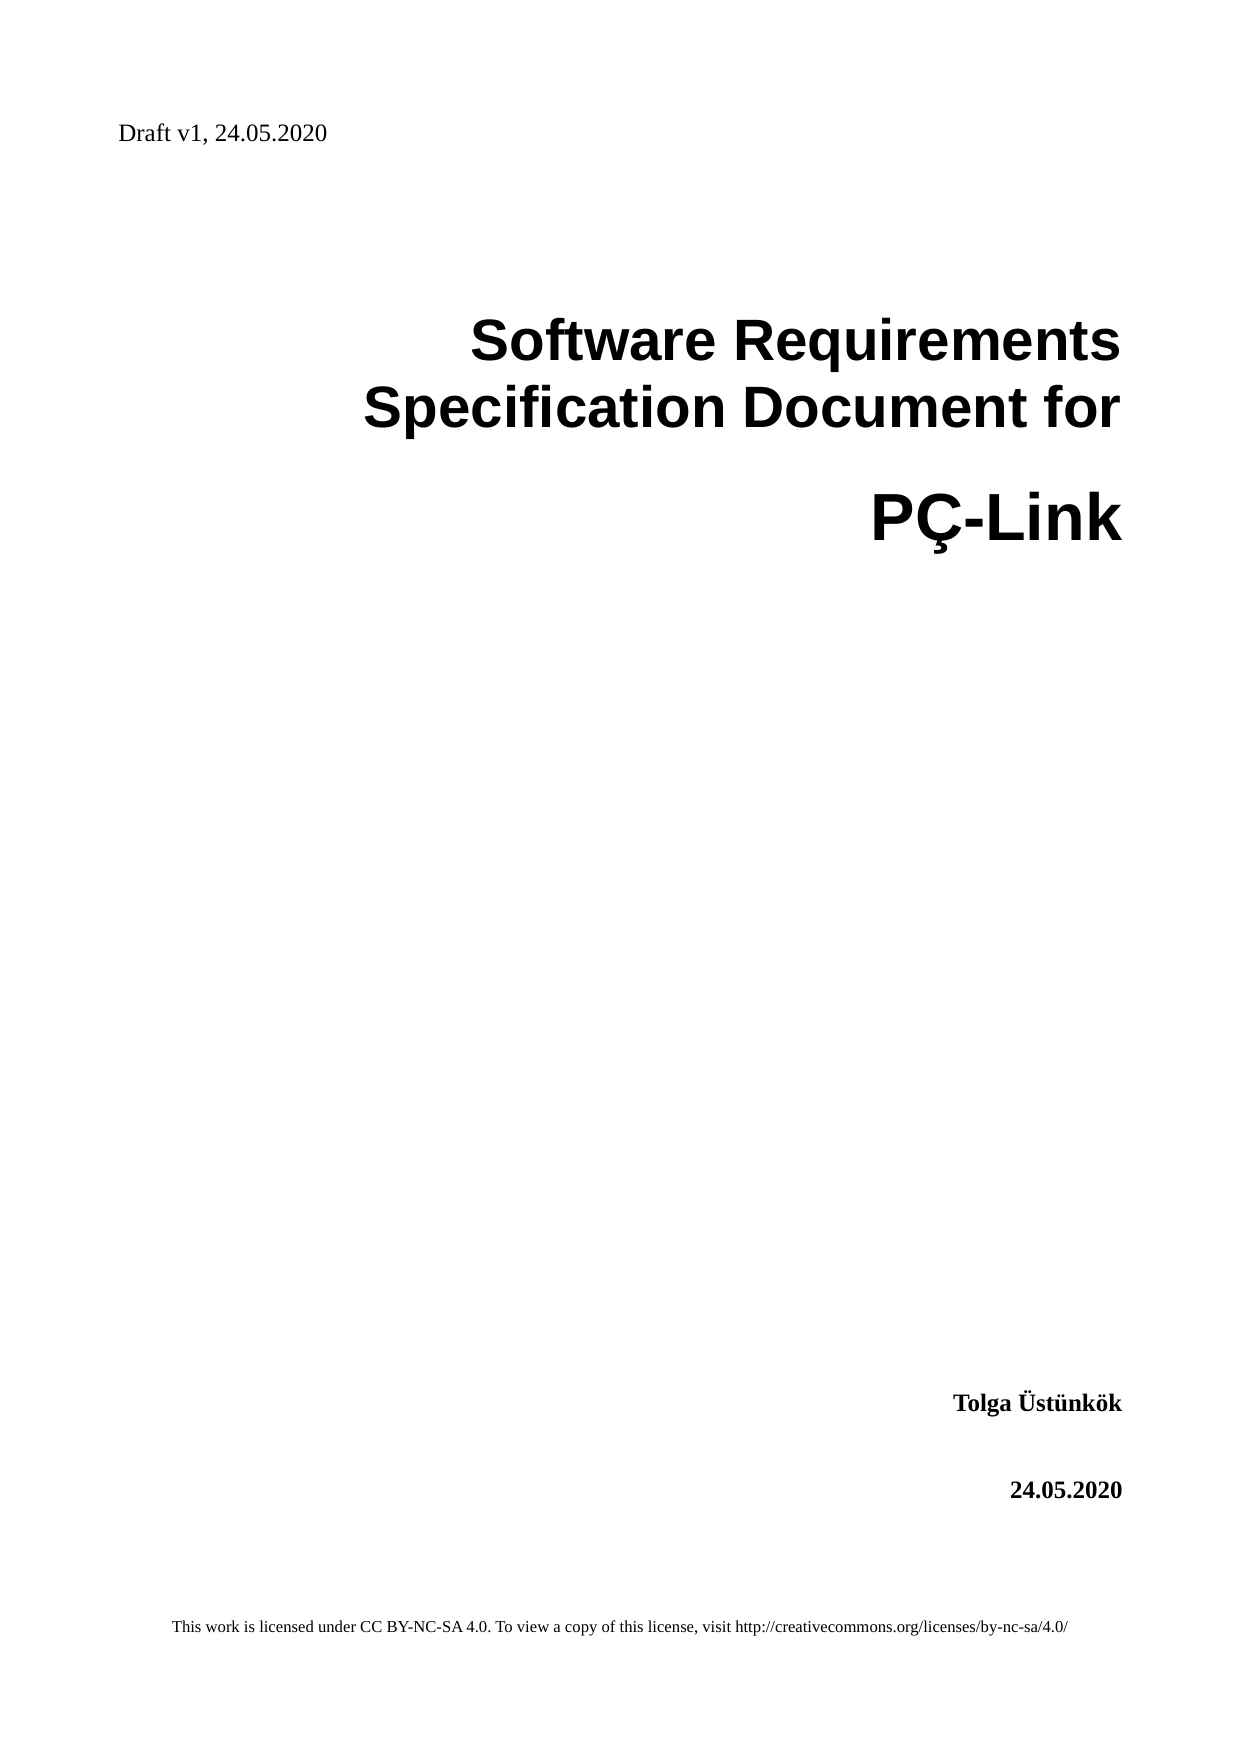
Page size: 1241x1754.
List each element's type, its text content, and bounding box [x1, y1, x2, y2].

title PÇ-Link [118, 478, 1122, 554]
title Software Requirements Specification Document for [118, 306, 1122, 440]
text 24.05.2020 [118, 1475, 1122, 1503]
text Tolga Üstünkök [118, 1388, 1122, 1417]
